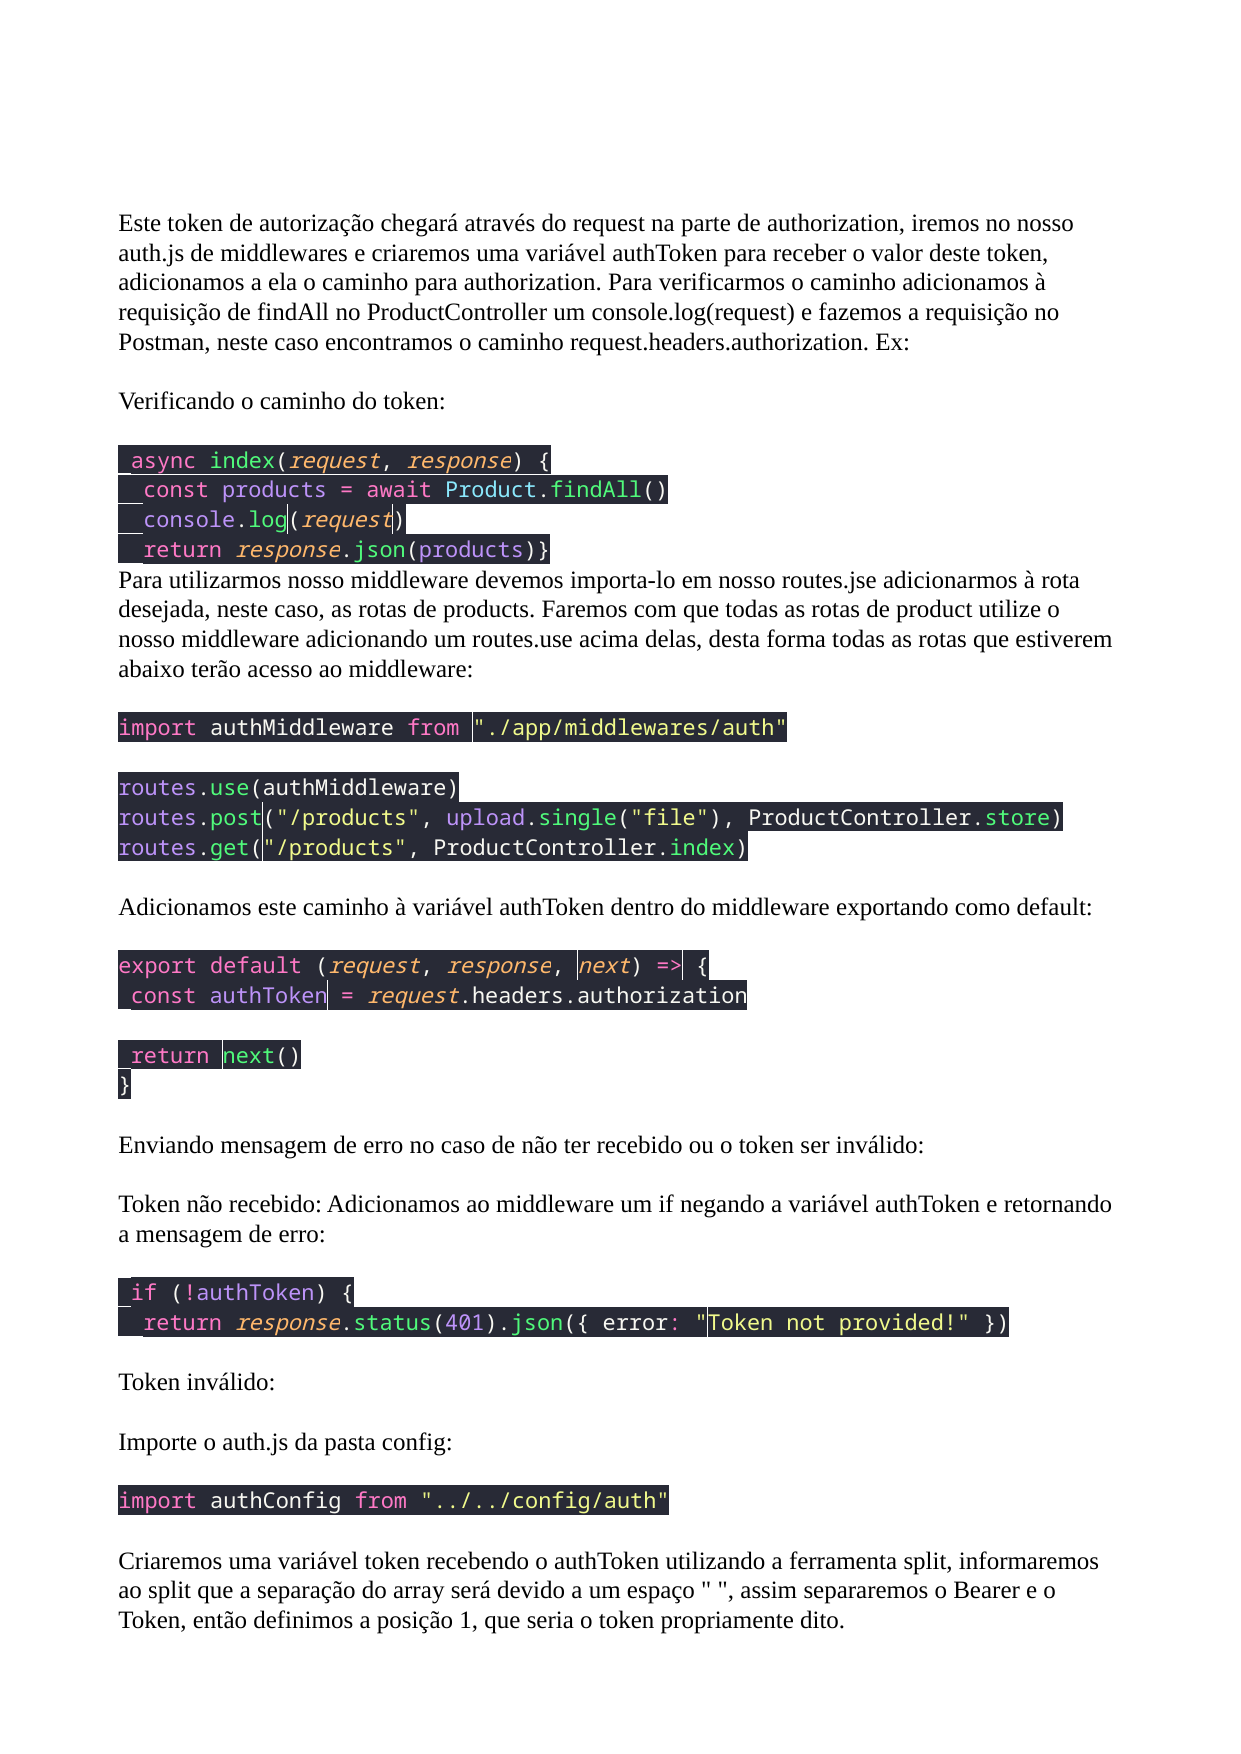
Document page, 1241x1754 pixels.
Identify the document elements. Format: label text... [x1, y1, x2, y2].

text export default (request, response, next) => { [118, 950, 1122, 980]
text Este token de autorização chegará através do request na parte de authorization, iremos no nosso auth.js de middlewares e criaremos uma variável authToken para receber o valor deste token, adicionamos a ela o caminho para authorization. Para verificarmos o caminho adicionamos à requisição de findAll no ProductController um console.log(request) e fazemos a requisição no Postman, neste caso encontramos o caminho request.headers.authorization. Ex: [118, 207, 1122, 356]
text Enviando mensagem de erro no caso de não ter recebido ou o token ser inválido: [118, 1129, 1122, 1158]
text const authToken = request.headers.authorization [118, 980, 1122, 1010]
text Para utilizarmos nosso middleware devemos importa-lo em nosso routes.jse adicionarmos à rota desejada, neste caso, as rotas de products. Faremos com que todas as rotas de product utilize o nosso middleware adicionando um routes.use acima delas, desta forma todas as rotas que estiverem abaixo terão acesso ao middleware: [118, 564, 1122, 683]
text async index(request, response) { [118, 445, 1122, 474]
text import authConfig from "../../config/auth" [118, 1485, 1122, 1515]
text if (!authToken) { [118, 1277, 1122, 1307]
text console.log(request) [118, 504, 1122, 534]
text return response.status(401).json({ error: "Token not provided!" }) [118, 1307, 1122, 1337]
text Importe o auth.js da pasta config: [118, 1426, 1122, 1456]
text Token inválido: [118, 1367, 1122, 1396]
text routes.get("/products", ProductController.index) [118, 831, 1122, 861]
text return next() [118, 1039, 1122, 1069]
text Verificando o caminho do token: [118, 385, 1122, 415]
text Criaremos uma variável token recebendo o authToken utilizando a ferramenta split, informaremos ao split que a separação do array será devido a um espaço " ", assim separaremos o Bearer e o Token, então definimos a posição 1, que seria o token propriamente dito. [118, 1545, 1122, 1634]
text Adicionamos este caminho à variável authToken dentro do middleware exportando como default: [118, 891, 1122, 921]
text const products = await Product.findAll() [118, 474, 1122, 504]
text routes.post("/products", upload.single("file"), ProductController.store) [118, 802, 1122, 831]
text } [118, 1069, 1122, 1099]
text import authMiddleware from "./app/middlewares/auth" [118, 712, 1122, 742]
text return response.json(products)} [118, 534, 1122, 564]
text routes.use(authMiddleware) [118, 772, 1122, 802]
text Token não recebido: Adicionamos ao middleware um if negando a variável authToken e retornando a mensagem de erro: [118, 1188, 1122, 1248]
